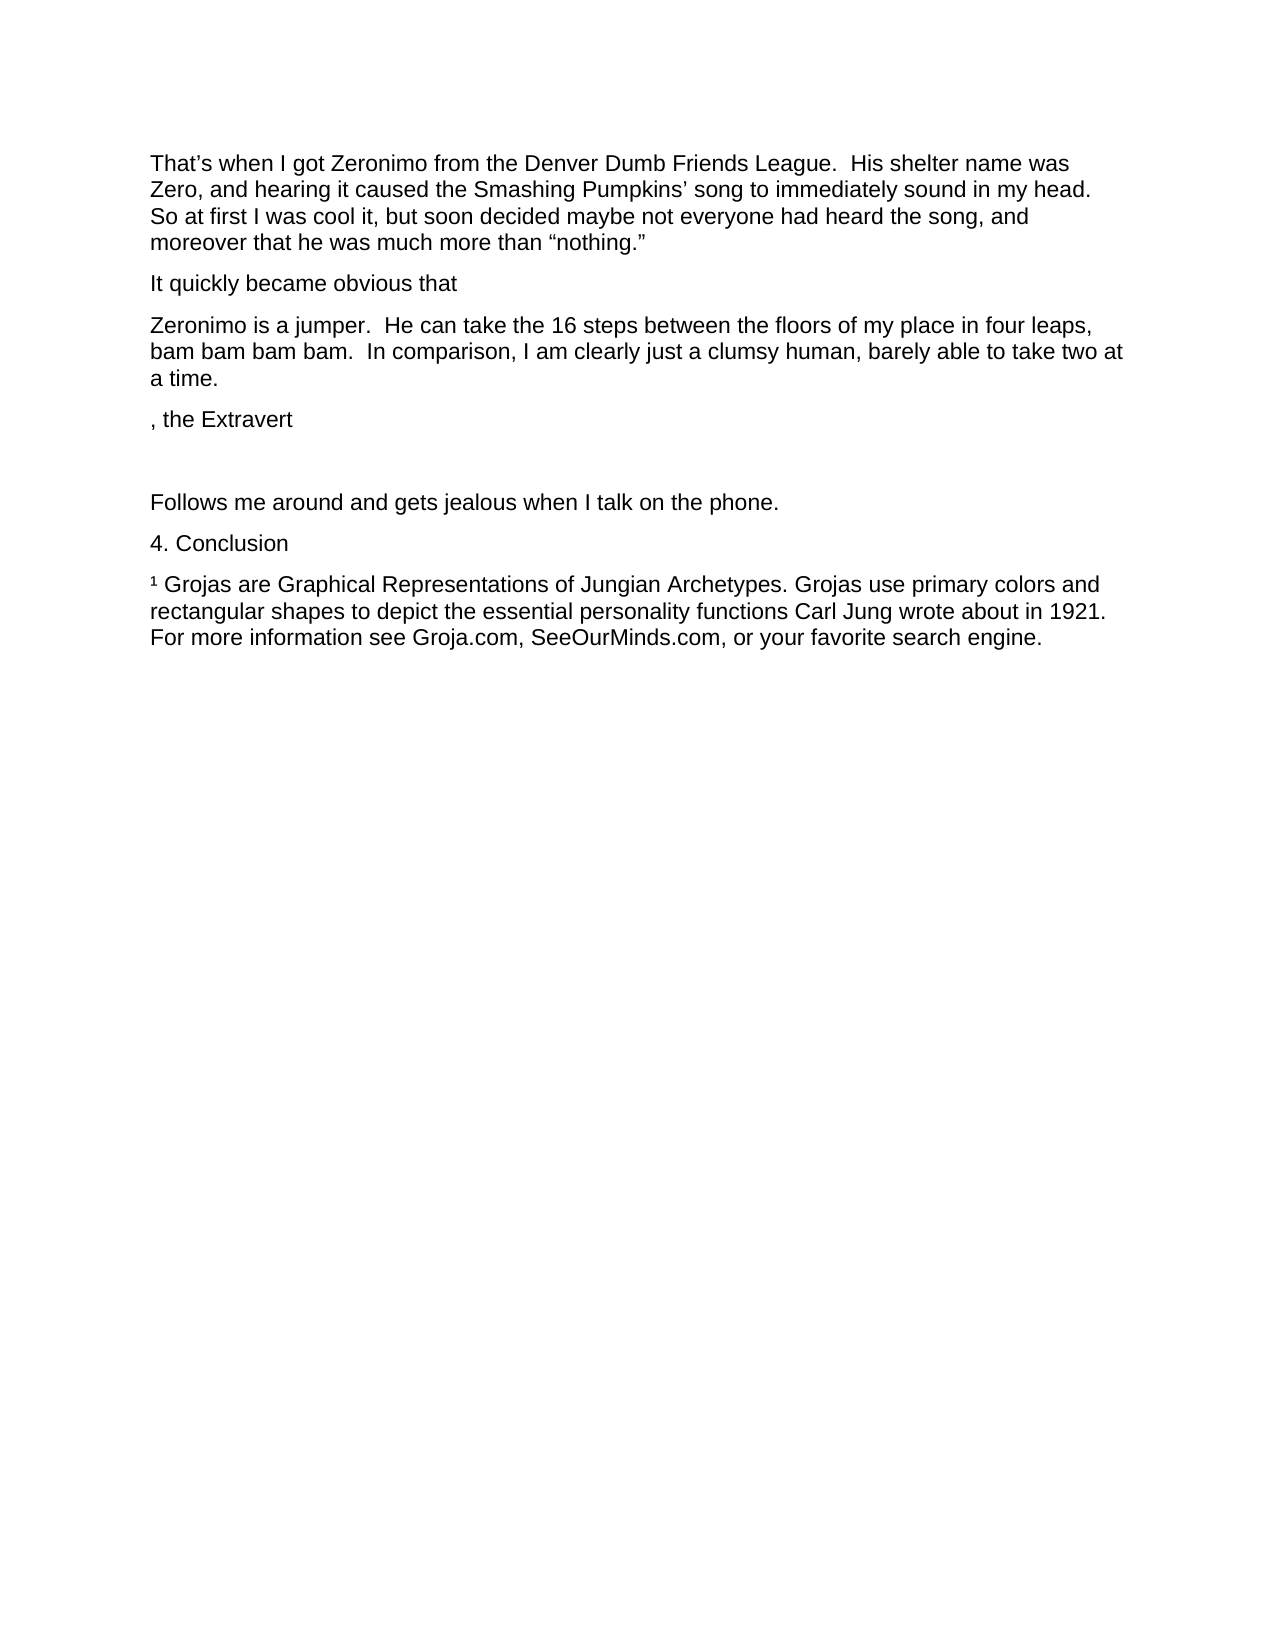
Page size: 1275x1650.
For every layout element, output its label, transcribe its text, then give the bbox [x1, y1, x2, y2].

text Zeronimo is a jumper. He can take the 16 steps between the floors of my place in four leaps, bam bam bam bam. In comparison, I am clearly just a clumsy human, barely able to take two at a time. [150, 312, 1125, 391]
text 4. Conclusion [150, 530, 1125, 556]
text , the Extravert [150, 406, 1125, 432]
text ¹ Grojas are Graphical Representations of Jungian Archetypes. Grojas use primary colors and rectangular shapes to depict the essential personality functions Carl Jung wrote about in 1921. For more information see Groja.com, SeeOurMinds.com, or your favorite search engine. [150, 571, 1125, 650]
text Follows me around and gets jealous when I talk on the phone. [150, 488, 1125, 515]
text It quickly became obvious that [150, 270, 1125, 297]
text That’s when I got Zeronimo from the Denver Dumb Friends League. His shelter name was Zero, and hearing it caused the Smashing Pumpkins’ song to immediately sound in my head. So at first I was cool it, but soon decided maybe not everyone had heard the song, and moreover that he was much more than “nothing.” [150, 150, 1125, 255]
